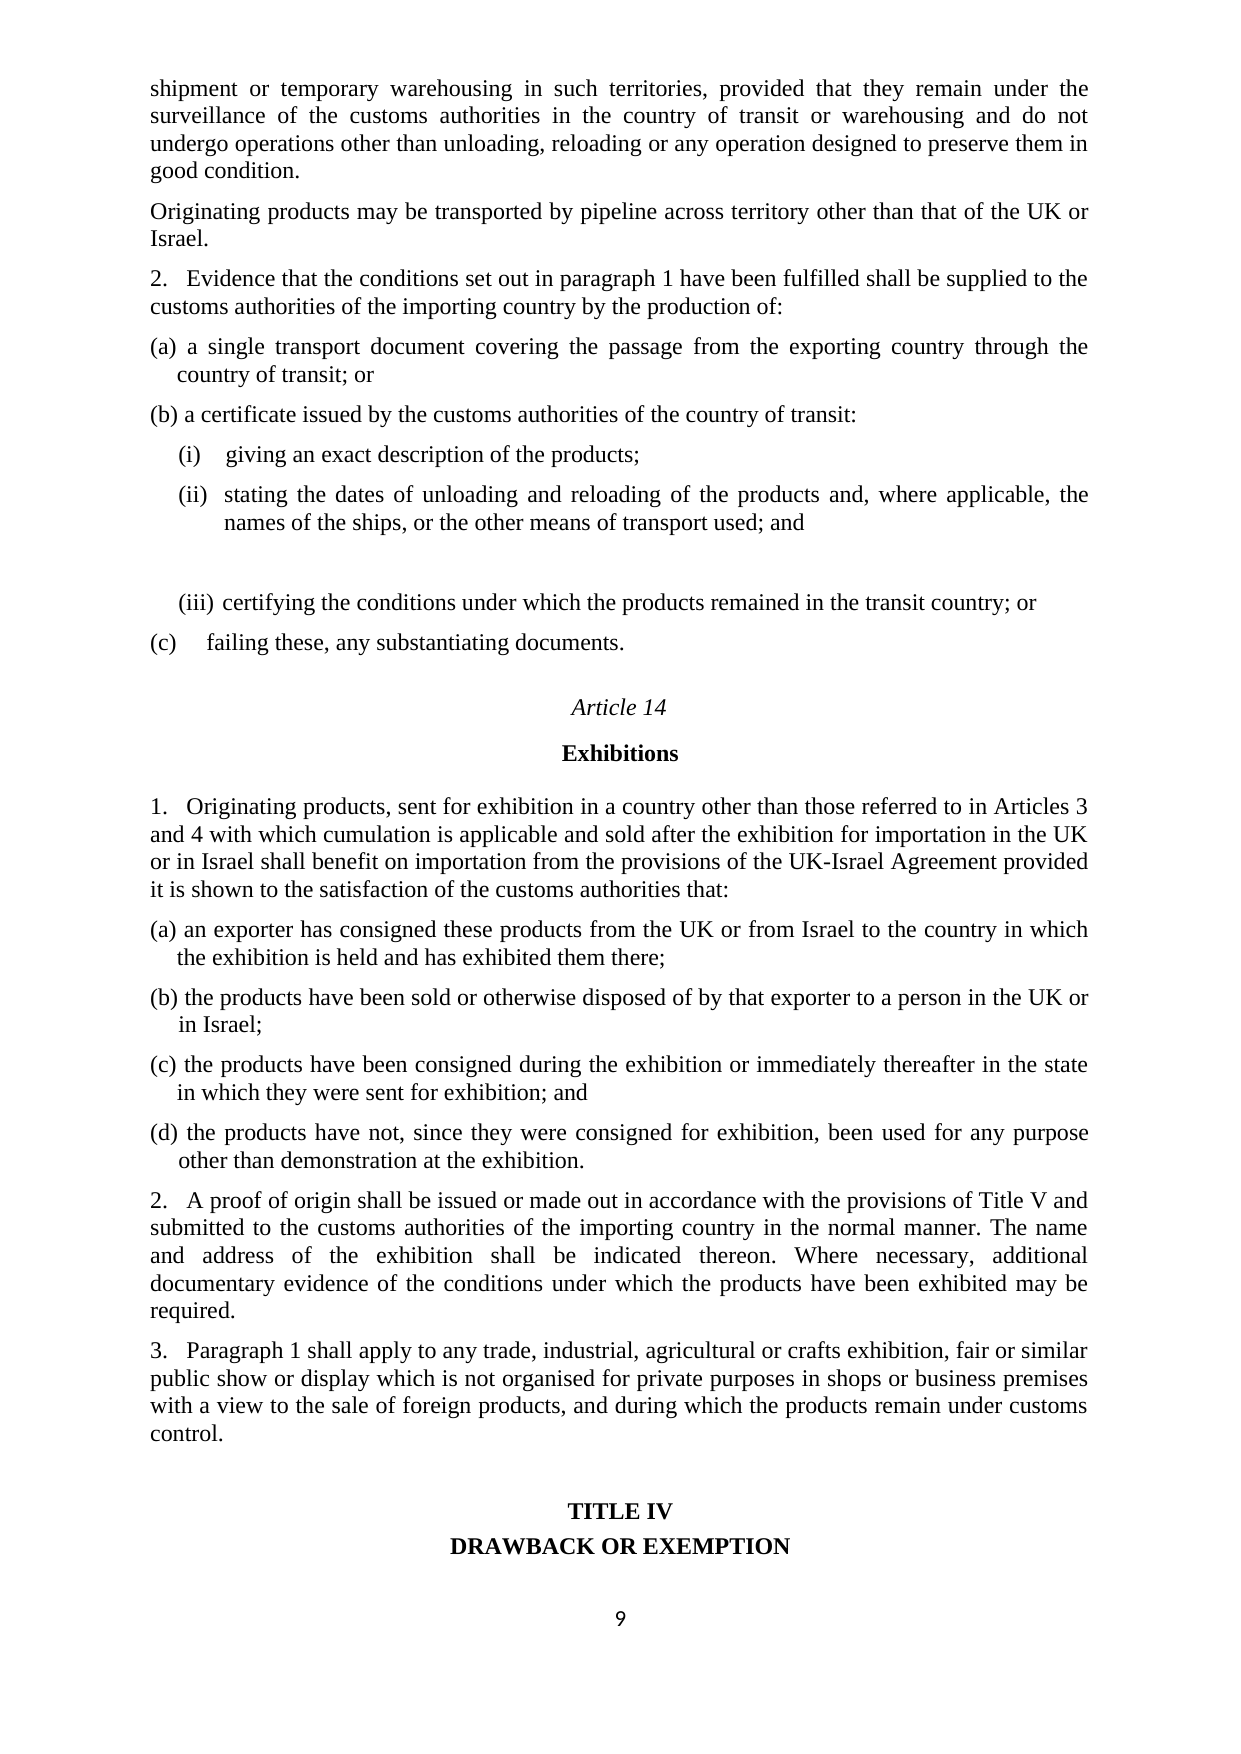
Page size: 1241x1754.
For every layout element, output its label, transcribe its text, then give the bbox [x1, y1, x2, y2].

text Article 14 [150, 693, 1090, 721]
table_header the products have been consigned during the exhibition or immediately thereafter in the state in which they were sent for exhibition; and [177, 1038, 1090, 1106]
table_header giving an exact description of the products; [225, 428, 1090, 467]
table_header (c) [150, 616, 206, 656]
table_header (i) [178, 428, 225, 467]
text 3. Paragraph 1 shall apply to any trade, industrial, agricultural or crafts exhibition, fair or similar public show or display which is not organised for private purposes in shops or business premises with a view to the sale of foreign products, and during which the products remain under customs control. [150, 1336, 1090, 1447]
table_header stating the dates of unloading and reloading of the products and, where applicable, the names of the ships, or the other means of transport used; and [224, 468, 1090, 575]
table_header an exporter has consigned these products from the UK or from Israel to the country in which the exhibition is held and has exhibited them there; [177, 903, 1090, 970]
table_header certifying the conditions under which the products remained in the transit country; or [216, 575, 1090, 615]
table_header (ii) [178, 468, 224, 575]
text 2. Evidence that the conditions set out in paragraph 1 have been fulfilled shall be supplied to the customs authorities of the importing country by the production of: [150, 264, 1090, 319]
table_header (a) [150, 320, 177, 387]
table_header the products have not, since they were consigned for exhibition, been used for any purpose other than demonstration at the exhibition. [178, 1106, 1090, 1173]
table_header (c) [150, 1038, 177, 1106]
table_header failing these, any substantiating documents. [206, 616, 1090, 656]
text Originating products may be transported by pipeline across territory other than that of the UK or Israel. [150, 197, 1090, 252]
text 1. Originating products, sent for exhibition in a country other than those referred to in Articles 3 and 4 with which cumulation is applicable and sold after the exhibition for importation in the UK or in Israel shall benefit on importation from the provisions of the UK-Israel Agreement provided it is shown to the satisfaction of the customs authorities that: [150, 792, 1090, 902]
table_header (a) [150, 903, 177, 970]
table_header the products have been sold or otherwise disposed of by that exporter to a person in the UK or in Israel; [178, 970, 1090, 1038]
text DRAWBACK OR EXEMPTION [150, 1532, 1090, 1560]
table_header (b) [150, 387, 178, 616]
table_header a single transport document covering the passage from the exporting country through the country of transit; or [177, 320, 1090, 387]
text shipment or temporary warehousing in such territories, provided that they remain under the surveillance of the customs authorities in the country of transit or warehousing and do not undergo operations other than unloading, reloading or any operation designed to preserve them in good condition. [150, 74, 1090, 184]
text 2. A proof of origin shall be issued or made out in accordance with the provisions of Title V and submitted to the customs authorities of the importing country in the normal manner. The name and address of the exhibition shall be indicated thereon. Where necessary, additional documentary evidence of the conditions under which the products have been exhibited may be required. [150, 1186, 1090, 1324]
subtitle Exhibitions [150, 739, 1090, 767]
subtitle TITLE IV [150, 1497, 1090, 1524]
table_header (iii) [178, 575, 216, 615]
table_header (d) [150, 1106, 178, 1173]
table_header (b) [150, 970, 178, 1038]
table_header a certificate issued by the customs authorities of the country of transit: [178, 387, 1090, 428]
